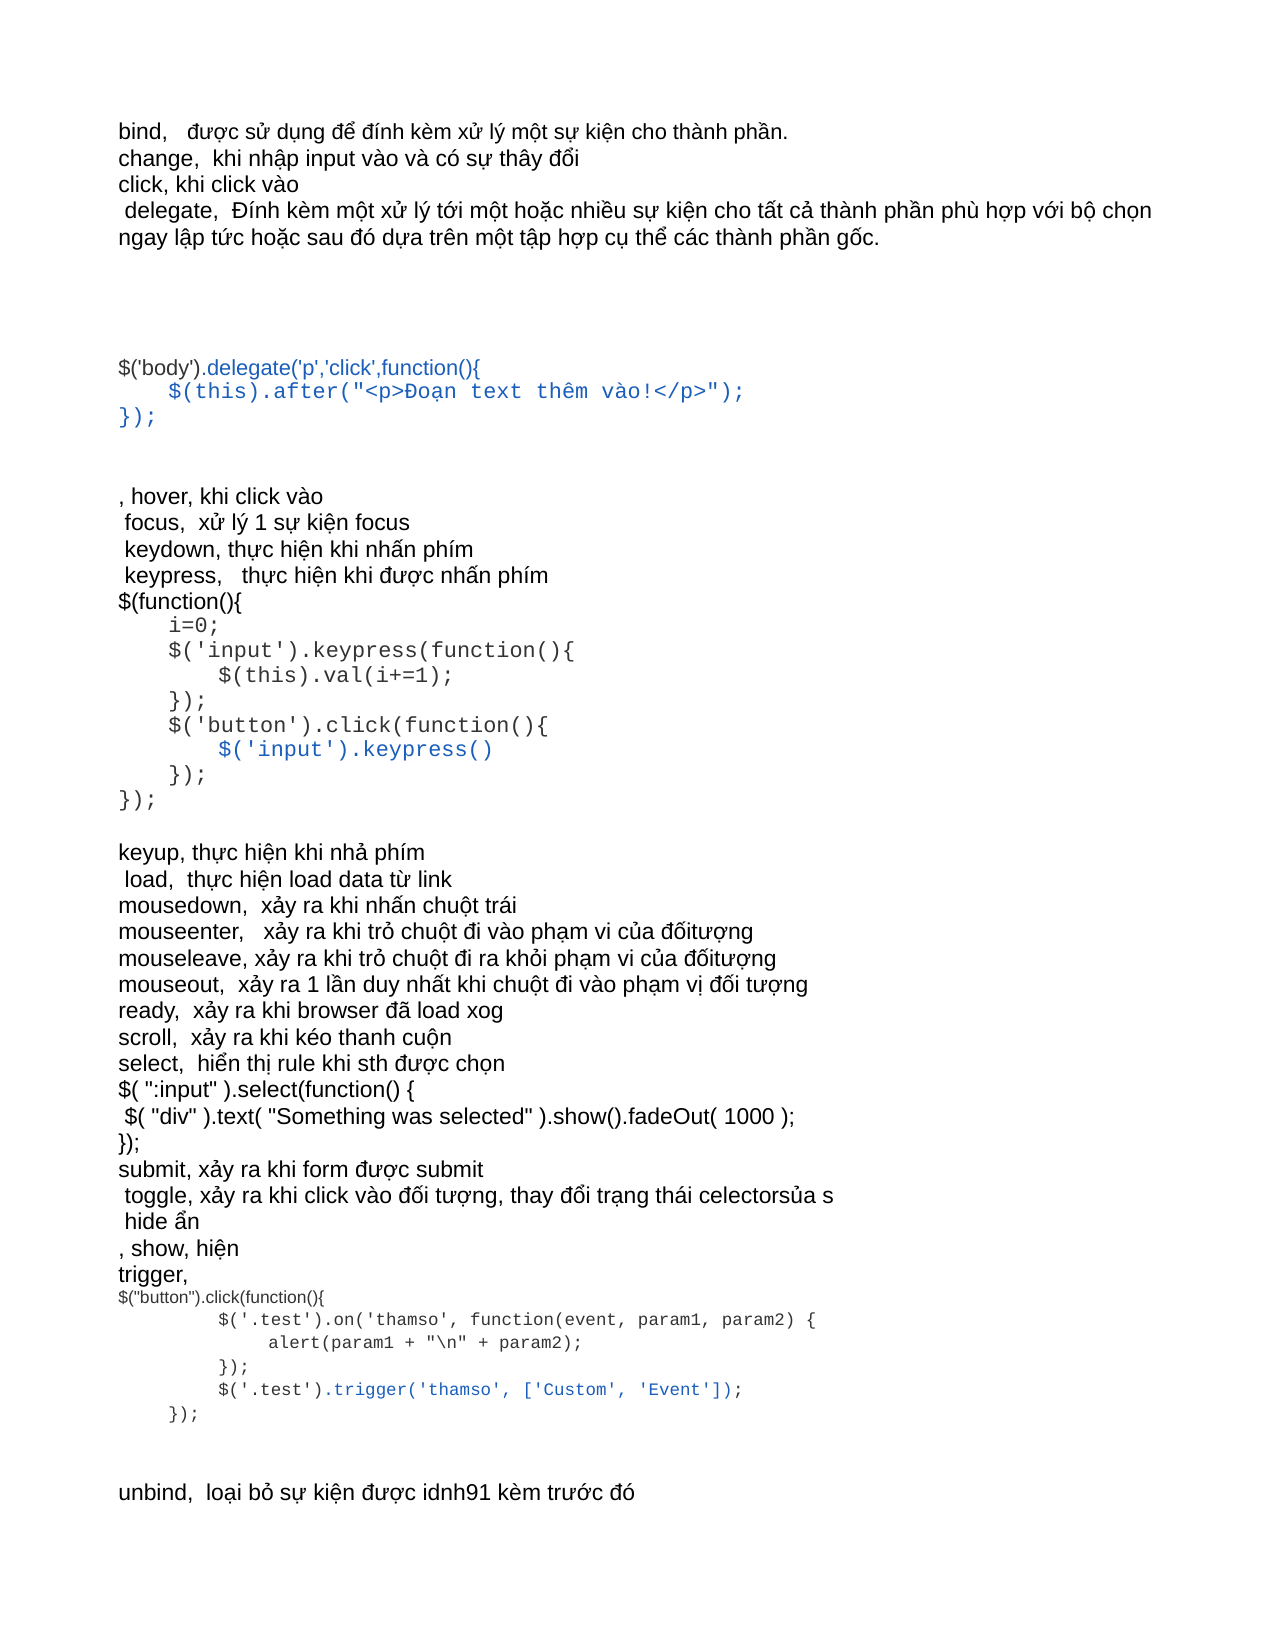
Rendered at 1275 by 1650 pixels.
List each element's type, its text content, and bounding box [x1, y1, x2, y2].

text mouseout, xảy ra 1 lần duy nhất khi chuột đi vào phạm vị đối tượng [118, 971, 1157, 997]
text hide ẩn [118, 1208, 1157, 1234]
text i=0; [118, 614, 1157, 639]
text }); [118, 763, 1157, 788]
text $("button").click(function(){ [118, 1287, 1157, 1307]
text mouseenter, xảy ra khi trỏ chuột đi vào phạm vi của đốitượng [118, 918, 1157, 945]
text click, khi click vào [118, 171, 1157, 197]
text change, khi nhập input vào và có sự thây đổi [118, 144, 1157, 171]
text ready, xảy ra khi browser đã load xog [118, 997, 1157, 1024]
text toggle, xảy ra khi click vào đối tượng, thay đổi trạng thái celectorsủa s [118, 1182, 1157, 1208]
text }); [118, 1402, 1157, 1426]
text keydown, thực hiện khi nhấn phím [118, 536, 1157, 562]
text mousedown, xảy ra khi nhấn chuột trái [118, 892, 1157, 918]
text trigger, [118, 1261, 1157, 1287]
text $('input').keypress(function(){ [118, 639, 1157, 664]
text alert(param1 + "\n" + param2); [118, 1331, 1157, 1355]
text , show, hiện [118, 1234, 1157, 1261]
text }); [118, 1129, 1157, 1156]
text select, hiển thị rule khi sth được chọn [118, 1050, 1157, 1076]
text $('.test').on('thamso', function(event, param1, param2) { [118, 1307, 1157, 1331]
text delegate, Đính kèm một xử lý tới một hoặc nhiều sự kiện cho tất cả thành phần phù hợp với bộ chọn ngay lập tức hoặc sau đó dựa trên một tập hợp cụ thể các thành phần gốc. [118, 197, 1157, 250]
text , hover, khi click vào [118, 483, 1157, 509]
text keyup, thực hiện khi nhả phím [118, 839, 1157, 866]
text $('input').keypress() [118, 738, 1157, 763]
text }); [118, 788, 1157, 813]
text }); [118, 405, 1157, 430]
text $( ":input" ).select(function() { [118, 1076, 1157, 1103]
text load, thực hiện load data từ link [118, 866, 1157, 892]
text }); [118, 689, 1157, 714]
text focus, xử lý 1 sự kiện focus [118, 509, 1157, 536]
text $('body').delegate('p','click',function(){ [118, 355, 1157, 381]
text mouseleave, xảy ra khi trỏ chuột đi ra khỏi phạm vi của đốitượng [118, 945, 1157, 971]
text scroll, xảy ra khi kéo thanh cuộn [118, 1024, 1157, 1050]
text $(this).after("<p>Đoạn text thêm vào!</p>"); [118, 381, 1157, 405]
text bind, được sử dụng để đính kèm xử lý một sự kiện cho thành phần. [118, 118, 1157, 144]
text $('button').click(function(){ [118, 714, 1157, 738]
text unbind, loại bỏ sự kiện được idnh91 kèm trước đó [118, 1478, 1157, 1505]
text $(this).val(i+=1); [118, 664, 1157, 689]
text }); [118, 1355, 1157, 1378]
text $( "div" ).text( "Something was selected" ).show().fadeOut( 1000 ); [118, 1103, 1157, 1129]
text submit, xảy ra khi form được submit [118, 1156, 1157, 1182]
text $('.test').trigger('thamso', ['Custom', 'Event']); [118, 1378, 1157, 1402]
text keypress, thực hiện khi được nhấn phím $(function(){ [118, 562, 1157, 614]
